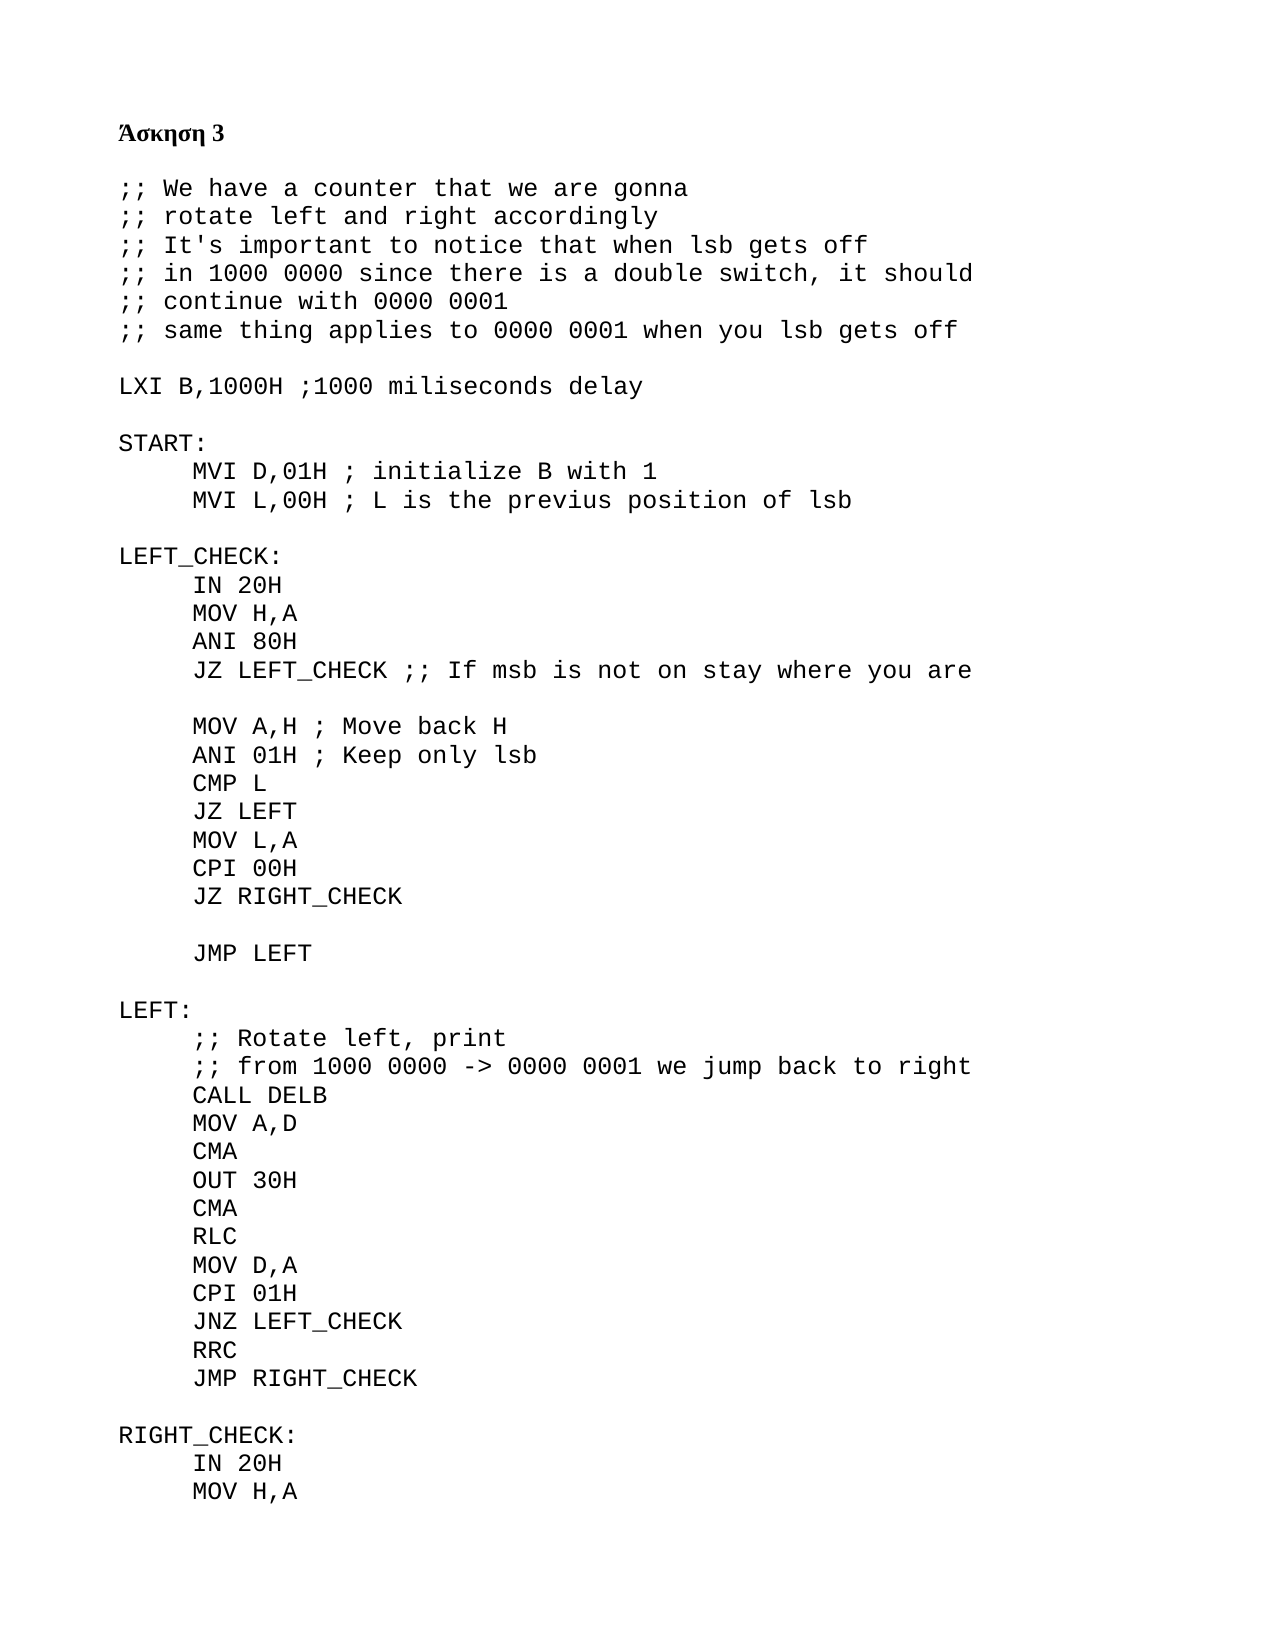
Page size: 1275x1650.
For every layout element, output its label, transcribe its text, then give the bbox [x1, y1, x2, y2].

text JZ LEFT_CHECK ;; If msb is not on stay where you are [118, 657, 1157, 686]
text LEFT: [118, 997, 1157, 1026]
text JMP RIGHT_CHECK [118, 1366, 1157, 1394]
text CPI 01H [118, 1281, 1157, 1309]
text ;; continue with 0000 0001 [118, 289, 1157, 317]
text MOV H,A [118, 1479, 1157, 1507]
text LEFT_CHECK: [118, 544, 1157, 572]
text ;; from 1000 0000 -> 0000 0001 we jump back to right [118, 1054, 1157, 1082]
text JNZ LEFT_CHECK [118, 1309, 1157, 1337]
text MOV A,D [118, 1111, 1157, 1139]
text JZ LEFT [118, 799, 1157, 827]
text Άσκηση 3 [118, 118, 1157, 147]
text MVI D,01H ; initialize B with 1 [118, 459, 1157, 487]
text CPI 00H [118, 856, 1157, 884]
text MOV A,H ; Move back H [118, 714, 1157, 742]
text CMA [118, 1139, 1157, 1167]
text ;; same thing applies to 0000 0001 when you lsb gets off [118, 317, 1157, 346]
text OUT 30H [118, 1167, 1157, 1196]
text MVI L,00H ; L is the previus position of lsb [118, 487, 1157, 516]
text ANI 80H [118, 629, 1157, 657]
text MOV L,A [118, 827, 1157, 856]
text MOV D,A [118, 1252, 1157, 1281]
text RLC [118, 1224, 1157, 1252]
text JMP LEFT [118, 941, 1157, 969]
text ;; Rotate left, print [118, 1026, 1157, 1054]
text CMP L [118, 771, 1157, 799]
text MOV H,A [118, 601, 1157, 629]
text CALL DELB [118, 1082, 1157, 1111]
text IN 20H [118, 1451, 1157, 1479]
text CMA [118, 1196, 1157, 1224]
text JZ RIGHT_CHECK [118, 884, 1157, 912]
text ;; in 1000 0000 since there is a double switch, it should [118, 261, 1157, 289]
text IN 20H [118, 572, 1157, 601]
text ;; We have a counter that we are gonna [118, 176, 1157, 204]
text LXI B,1000H ;1000 miliseconds delay [118, 374, 1157, 402]
text ANI 01H ; Keep only lsb [118, 742, 1157, 771]
text RIGHT_CHECK: [118, 1422, 1157, 1451]
text RRC [118, 1337, 1157, 1366]
text START: [118, 431, 1157, 459]
text ;; rotate left and right accordingly [118, 204, 1157, 232]
text ;; It's important to notice that when lsb gets off [118, 232, 1157, 261]
